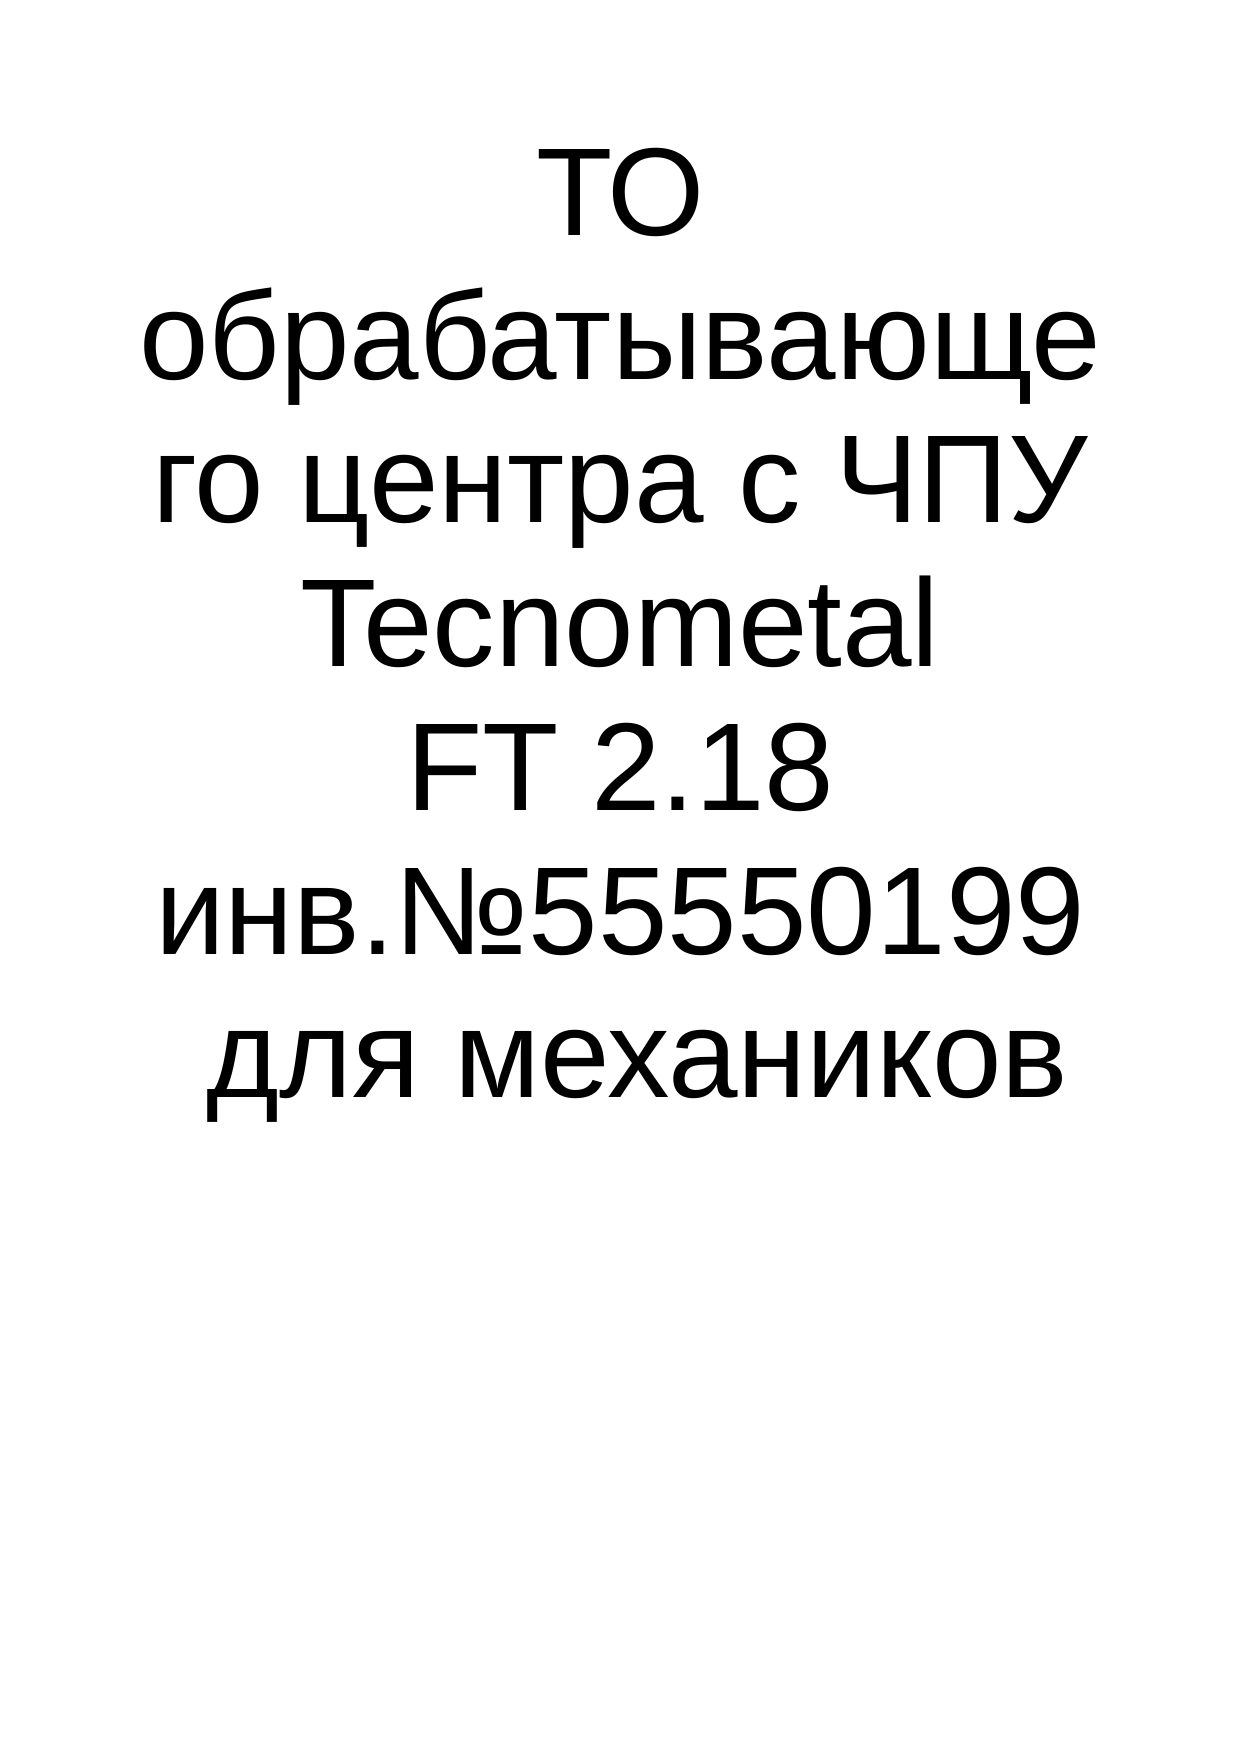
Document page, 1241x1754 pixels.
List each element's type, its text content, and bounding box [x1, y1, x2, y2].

text для механиков [118, 981, 1122, 1124]
text FT 2.18 [118, 693, 1122, 837]
text инв.№55550199 [118, 837, 1122, 981]
text ТО обрабатывающего центра с ЧПУ Tecnometal [118, 118, 1122, 693]
